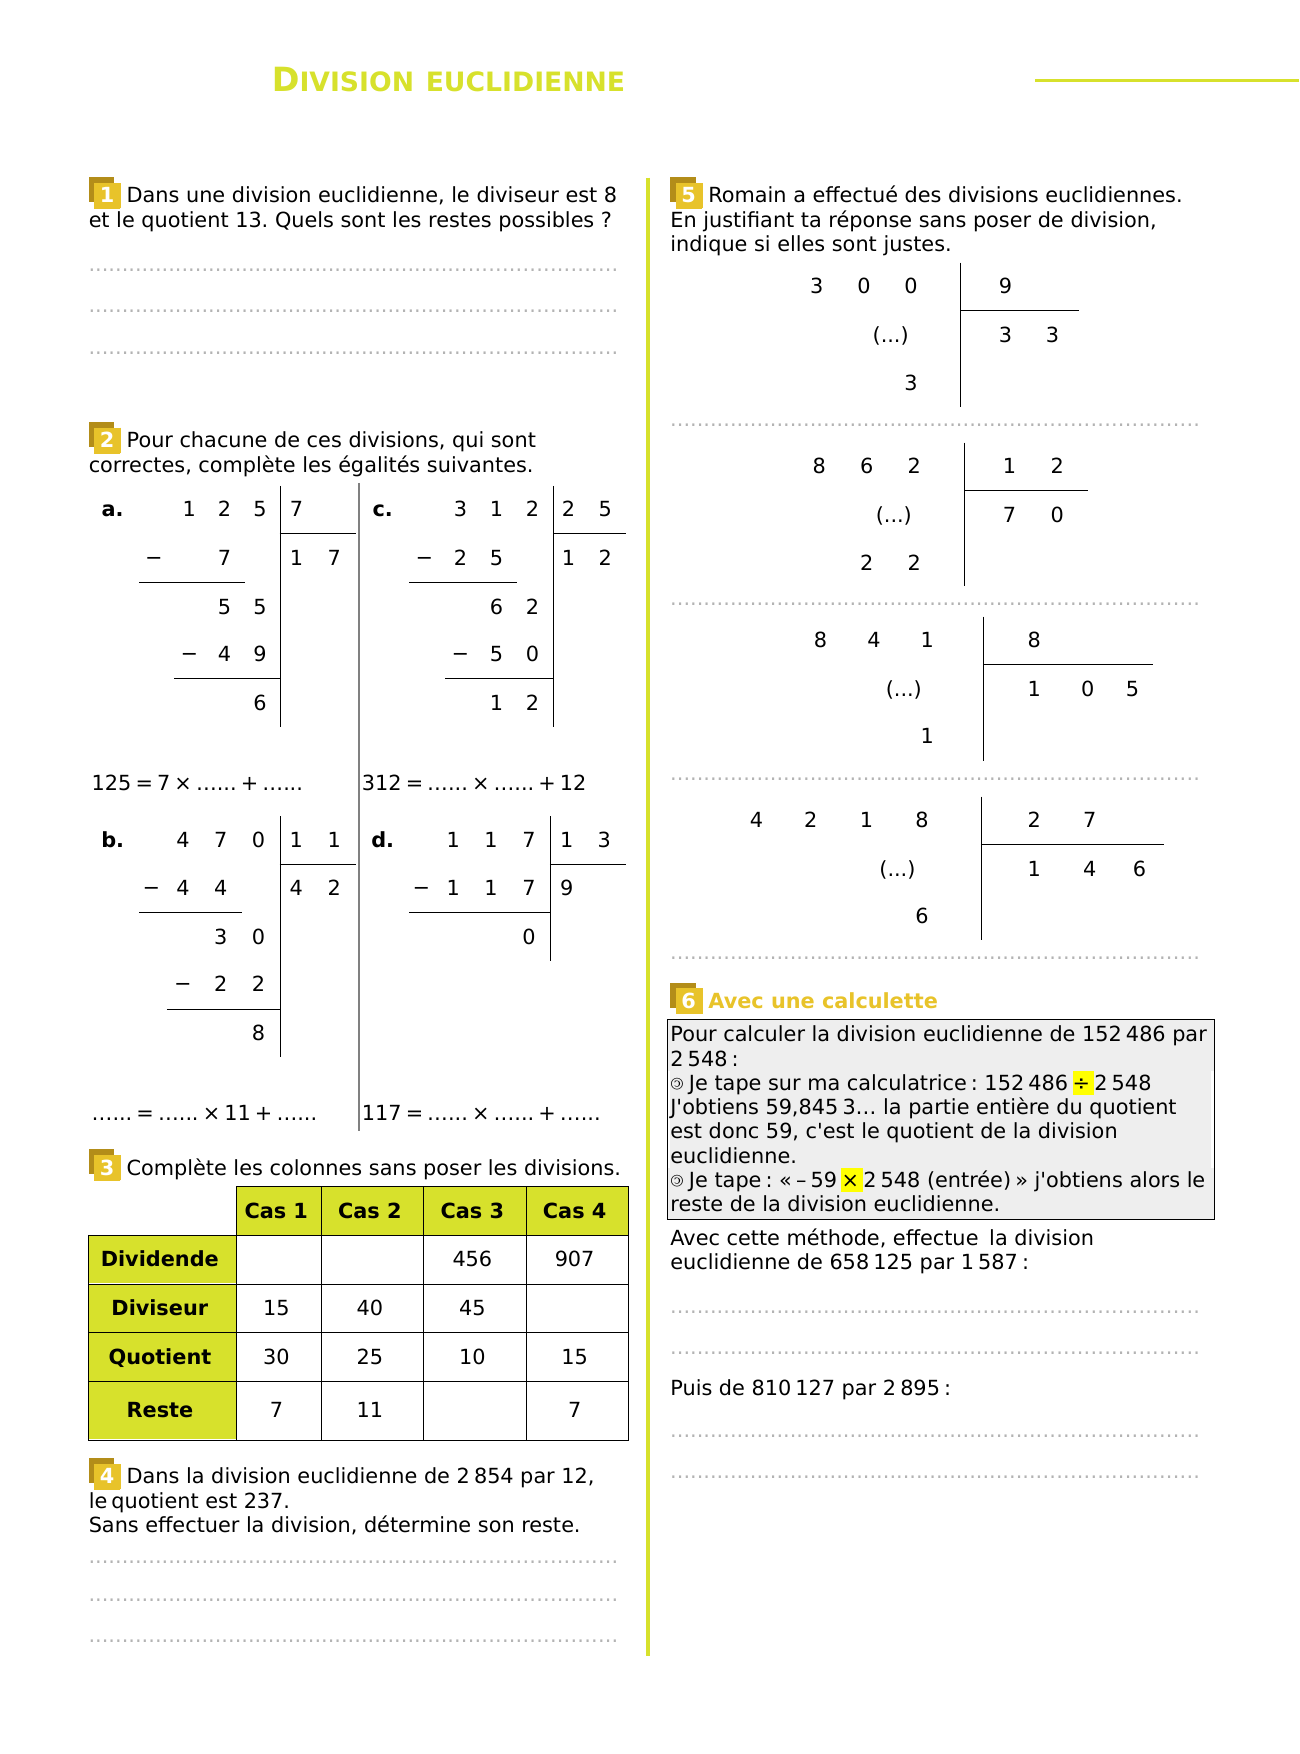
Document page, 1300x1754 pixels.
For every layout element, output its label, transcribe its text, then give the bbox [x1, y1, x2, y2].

table_header 2 [554, 486, 589, 533]
table_header 7 [1065, 797, 1120, 844]
table_cell [786, 893, 841, 940]
table_header 3 [796, 263, 843, 310]
table_cell [139, 1009, 167, 1057]
table_header 3 [588, 816, 626, 863]
table_header [1117, 617, 1153, 664]
table_header 7 [205, 816, 242, 863]
table_cell [590, 678, 626, 727]
table_cell …... = …... × 11 + …... [89, 1084, 358, 1131]
table_cell 4 [210, 631, 245, 678]
table_header 0 [242, 816, 280, 863]
table_header 2 [786, 797, 841, 844]
table_cell 2 [517, 679, 553, 727]
table_header 8 [897, 797, 952, 844]
table_cell (...) [850, 664, 957, 713]
table_header [89, 483, 358, 754]
table_cell 6 [897, 893, 952, 940]
table_cell ─ [445, 631, 481, 678]
table_cell 117 = …... × …... + …... [360, 1084, 629, 1131]
table_cell [1084, 539, 1088, 586]
table_header a. [91, 486, 139, 533]
table_cell [91, 631, 139, 678]
table_header [1084, 443, 1088, 490]
table_header 2 [210, 486, 245, 533]
table_cell [210, 679, 245, 727]
table_cell [318, 631, 356, 678]
table_cell 4 [1065, 845, 1120, 893]
table_cell [139, 961, 167, 1008]
table_cell [281, 678, 318, 727]
table_cell 10 [424, 1333, 526, 1381]
table_header [89, 1186, 236, 1235]
table_cell [937, 310, 960, 359]
table_cell [89, 801, 358, 1084]
table_cell [843, 359, 890, 407]
table_cell [318, 961, 356, 1008]
table_cell 3 [205, 913, 242, 961]
table_header 1 [437, 816, 475, 863]
table_cell [237, 1236, 321, 1283]
table_cell 456 [424, 1236, 526, 1283]
table_cell [791, 664, 796, 713]
table_header 4 [167, 816, 204, 863]
table_header 4 [850, 617, 903, 664]
table_header [791, 263, 796, 310]
subtitle Dans la division euclidienne de 2 854 par 12, le quotient est 237. Sans effectuer la division, détermine son reste. [88, 1458, 629, 1538]
table_cell [941, 539, 964, 586]
table_cell [318, 678, 356, 727]
table_cell 1 [1010, 665, 1064, 713]
table_cell [796, 664, 850, 713]
table_header [1032, 263, 1078, 310]
table_cell [841, 893, 897, 940]
table_cell [362, 582, 409, 631]
table_header 1 [281, 816, 318, 863]
table_cell (...) [846, 490, 941, 539]
table_cell 2 [445, 533, 481, 582]
table_cell [517, 533, 553, 582]
table_header [1064, 617, 1117, 664]
table_cell [1010, 713, 1064, 761]
table_cell 2 [205, 961, 242, 1008]
table_cell [362, 912, 409, 961]
table_cell 1 [475, 864, 513, 912]
table_cell [984, 665, 1010, 713]
table_cell [1009, 893, 1065, 940]
table_header 2 [1036, 443, 1084, 490]
table_header 1 [475, 816, 513, 863]
subtitle Complète les colonnes sans poser les divisions. [114, 1149, 629, 1180]
table_cell ─ [409, 533, 445, 582]
table_cell [1084, 491, 1088, 539]
table_header [982, 797, 1009, 844]
table_header [984, 617, 1010, 664]
table_cell 15 [527, 1333, 628, 1381]
table_header 8 [798, 443, 846, 490]
table_header [318, 486, 356, 533]
table_cell [281, 1009, 318, 1057]
subtitle Pour chacune de ces divisions, qui sont correctes, complète les égalités suivantes. [88, 422, 629, 477]
table_header 1 [989, 443, 1036, 490]
table_cell 7 [989, 491, 1036, 539]
table_cell [554, 582, 589, 631]
table_cell 3 [890, 359, 937, 407]
table_cell [989, 539, 1036, 586]
table_cell 2 [242, 961, 280, 1008]
table_header 2 [517, 486, 553, 533]
table_cell 45 [424, 1285, 526, 1332]
table_cell 5 [1117, 665, 1153, 713]
table_cell [984, 713, 1010, 761]
table_cell ─ [174, 631, 209, 678]
table_cell [961, 359, 984, 407]
table_header 8 [796, 617, 850, 664]
table_cell 1 [481, 679, 517, 727]
table_header 7 [513, 816, 550, 863]
table_cell [409, 583, 445, 631]
table_cell 312 = …... × …... + 12 [360, 754, 629, 801]
table_header 1 [318, 816, 356, 863]
table_cell [318, 912, 356, 961]
table_header [953, 797, 981, 844]
table_cell [554, 678, 589, 727]
table_cell [794, 539, 798, 586]
table_cell [174, 533, 209, 582]
table_cell 3 [1032, 311, 1078, 359]
subtitle Pour calculer la division euclidienne de 152 486 par 2 548 : [668, 1020, 1214, 1071]
table_cell [796, 359, 843, 407]
table_cell (...) [843, 310, 937, 359]
table_cell [281, 582, 318, 631]
table_cell 4 [281, 865, 318, 912]
subtitle  Je tape sur ma calculatrice : 152 486 ÷ 2 548 J'obtiens 59,845 3… la partie entière du quotient est donc 59, c'est le quotient de la division euclidienne. [670, 1071, 1211, 1165]
table_cell [1032, 359, 1078, 407]
table_header 0 [843, 263, 890, 310]
table_cell 0 [517, 631, 553, 678]
table_cell [527, 1285, 628, 1332]
table_cell [360, 801, 629, 1084]
table_header b. [91, 816, 139, 863]
table_cell 9 [245, 631, 280, 678]
table_header [957, 617, 983, 664]
table_cell [174, 583, 209, 631]
table_cell [941, 490, 964, 539]
table_cell [91, 864, 139, 912]
table_cell [798, 539, 846, 586]
table_cell [1120, 893, 1164, 940]
table_header 2 [1009, 797, 1065, 844]
table_cell [475, 913, 513, 961]
table_header 3 [445, 486, 481, 533]
table_cell [965, 539, 988, 586]
table_header [139, 816, 167, 863]
table_cell [791, 310, 796, 359]
table_cell [551, 912, 588, 961]
table_cell 5 [481, 631, 517, 678]
table_cell ─ [139, 533, 174, 582]
table_header Cas 1 [237, 1187, 321, 1235]
table_cell (...) [841, 844, 952, 893]
table_header 1 [903, 617, 957, 664]
table_cell [798, 490, 846, 539]
table_cell 7 [210, 533, 245, 582]
table_cell [796, 310, 843, 359]
table_cell [281, 961, 318, 1008]
table_cell [850, 713, 903, 761]
table_cell [590, 582, 626, 631]
table_cell [554, 631, 589, 678]
table_cell [409, 631, 445, 678]
table_cell 6 [481, 583, 517, 631]
table_cell [409, 913, 437, 961]
table_cell [424, 1382, 526, 1439]
table_cell 6 [245, 679, 280, 727]
table_header 1 [551, 816, 588, 863]
table_cell 2 [846, 539, 893, 586]
table_header [961, 263, 984, 310]
table_cell 1 [437, 864, 475, 912]
table_header 8 [1010, 617, 1064, 664]
table_cell 8 [242, 1010, 280, 1057]
table_header [1120, 797, 1164, 844]
table_cell 4 [167, 864, 204, 912]
table_header [937, 263, 960, 310]
table_header [965, 443, 988, 490]
table_cell [794, 490, 798, 539]
table_cell [91, 533, 139, 582]
table_cell [953, 844, 981, 893]
table_cell [982, 893, 1009, 940]
table_header Cas 4 [527, 1187, 628, 1235]
table_cell [445, 679, 481, 727]
table_cell [174, 679, 209, 727]
table_header Cas 3 [424, 1187, 526, 1235]
table_cell [362, 678, 409, 727]
table_cell 0 [1036, 491, 1084, 539]
table_cell [281, 912, 318, 961]
table_cell [1117, 713, 1153, 761]
table_cell [362, 533, 409, 582]
subtitle Avec cette méthode, effectue la division euclidienne de 658 125 par 1 587 : [670, 1226, 1205, 1274]
table_cell [953, 893, 981, 940]
table_cell [791, 359, 796, 407]
table_cell [91, 961, 139, 1008]
table_cell 2 [893, 539, 941, 586]
table_cell 1 [281, 534, 318, 582]
table_header [409, 816, 437, 863]
table_cell 2 [517, 582, 553, 631]
table_cell 2 [318, 865, 356, 912]
table_cell [242, 864, 280, 912]
subtitle  Je tape : « – 59 × 2 548 (entrée) » j'obtiens alors le reste de la division euclidienne. [668, 1165, 1214, 1219]
table_cell [786, 844, 841, 893]
table_cell ─ [409, 864, 437, 912]
table_cell [937, 359, 960, 407]
table_cell [957, 664, 983, 713]
table_header 5 [590, 486, 626, 533]
table_cell [281, 631, 318, 678]
table_cell [205, 1010, 242, 1057]
table_cell [590, 631, 626, 678]
table_cell 0 [513, 913, 550, 961]
table_header [794, 443, 798, 490]
table_cell [984, 359, 1032, 407]
text Puis de 810 127 par 2 895 : [670, 1363, 1211, 1404]
table_cell [445, 583, 481, 631]
table_header c. [362, 486, 409, 533]
table_cell [139, 678, 174, 727]
table_cell 15 [237, 1285, 321, 1332]
table_cell [733, 893, 786, 940]
table_cell [791, 713, 796, 761]
table_header 4 [733, 797, 786, 844]
table_header d. [362, 816, 409, 863]
table_cell 3 [984, 311, 1032, 359]
table_cell 4 [205, 864, 242, 912]
table_cell 0 [1064, 665, 1117, 713]
subtitle Romain a effectué des divisions euclidiennes. En justifiant ta réponse sans poser de division, indique si elles sont justes. [670, 177, 1211, 257]
subtitle Dans une division euclidienne, le diviseur est 8 et le quotient 13. Quels sont les restes possibles ? [88, 177, 629, 232]
table_cell 5 [245, 582, 280, 631]
table_cell [409, 678, 445, 727]
table_cell Reste [89, 1382, 236, 1439]
table_cell [982, 845, 1009, 893]
table_cell 40 [322, 1285, 423, 1332]
table_cell 907 [527, 1236, 628, 1283]
table_cell Quotient [89, 1333, 236, 1381]
table_cell [139, 631, 174, 678]
table_cell [961, 311, 984, 359]
table_header 5 [245, 486, 280, 533]
table_cell 1 [554, 534, 589, 582]
table_cell Diviseur [89, 1285, 236, 1332]
table_cell [796, 713, 850, 761]
table_cell [91, 912, 139, 961]
table_header 0 [890, 263, 937, 310]
table_cell 5 [481, 533, 517, 582]
table_header [941, 443, 964, 490]
table_cell [362, 631, 409, 678]
table_cell [957, 713, 983, 761]
table_header 1 [174, 486, 209, 533]
table_header 1 [841, 797, 897, 844]
table_cell 2 [590, 534, 626, 582]
table_cell [322, 1236, 423, 1283]
table_header [409, 486, 445, 533]
table_cell [1036, 539, 1084, 586]
table_header 1 [481, 486, 517, 533]
table_cell 125 = 7 × …... + …... [89, 754, 358, 801]
table_cell 7 [513, 864, 550, 912]
table_cell [139, 913, 167, 961]
table_cell [1064, 713, 1117, 761]
table_cell [167, 913, 204, 961]
table_cell [245, 533, 280, 582]
table_cell [91, 1009, 139, 1057]
table_cell [733, 844, 786, 893]
table_header Cas 2 [322, 1187, 423, 1235]
table_cell [91, 678, 139, 727]
table_header 9 [984, 263, 1032, 310]
table_cell [588, 912, 626, 961]
table_cell 5 [210, 583, 245, 631]
table_cell 9 [551, 865, 588, 912]
table_header 6 [846, 443, 893, 490]
table_cell 7 [237, 1382, 321, 1439]
table_cell [139, 583, 174, 631]
table_header [139, 486, 174, 533]
table_header 7 [281, 486, 318, 533]
table_cell 11 [322, 1382, 423, 1439]
table_header 2 [893, 443, 941, 490]
table_cell 7 [527, 1382, 628, 1439]
table_cell 30 [237, 1333, 321, 1381]
table_cell [91, 582, 139, 631]
table_cell 6 [1120, 845, 1164, 893]
table_header [791, 617, 796, 664]
subtitle Avec une calculette [670, 982, 1211, 1013]
table_cell [1065, 893, 1120, 940]
table_cell 25 [322, 1333, 423, 1381]
table_cell 7 [318, 534, 356, 582]
table_cell [965, 491, 988, 539]
table_cell 1 [903, 713, 957, 761]
table_cell 1 [1009, 845, 1065, 893]
table_cell [362, 864, 409, 912]
table_cell ─ [139, 864, 167, 912]
table_cell Dividende [89, 1236, 236, 1283]
table_cell [167, 1010, 204, 1057]
table_cell [318, 582, 356, 631]
table_cell 0 [242, 912, 280, 961]
table_cell ─ [167, 961, 204, 1008]
table_cell [318, 1009, 356, 1057]
table_cell [437, 913, 475, 961]
table_header [360, 483, 629, 754]
table_cell [588, 865, 626, 912]
